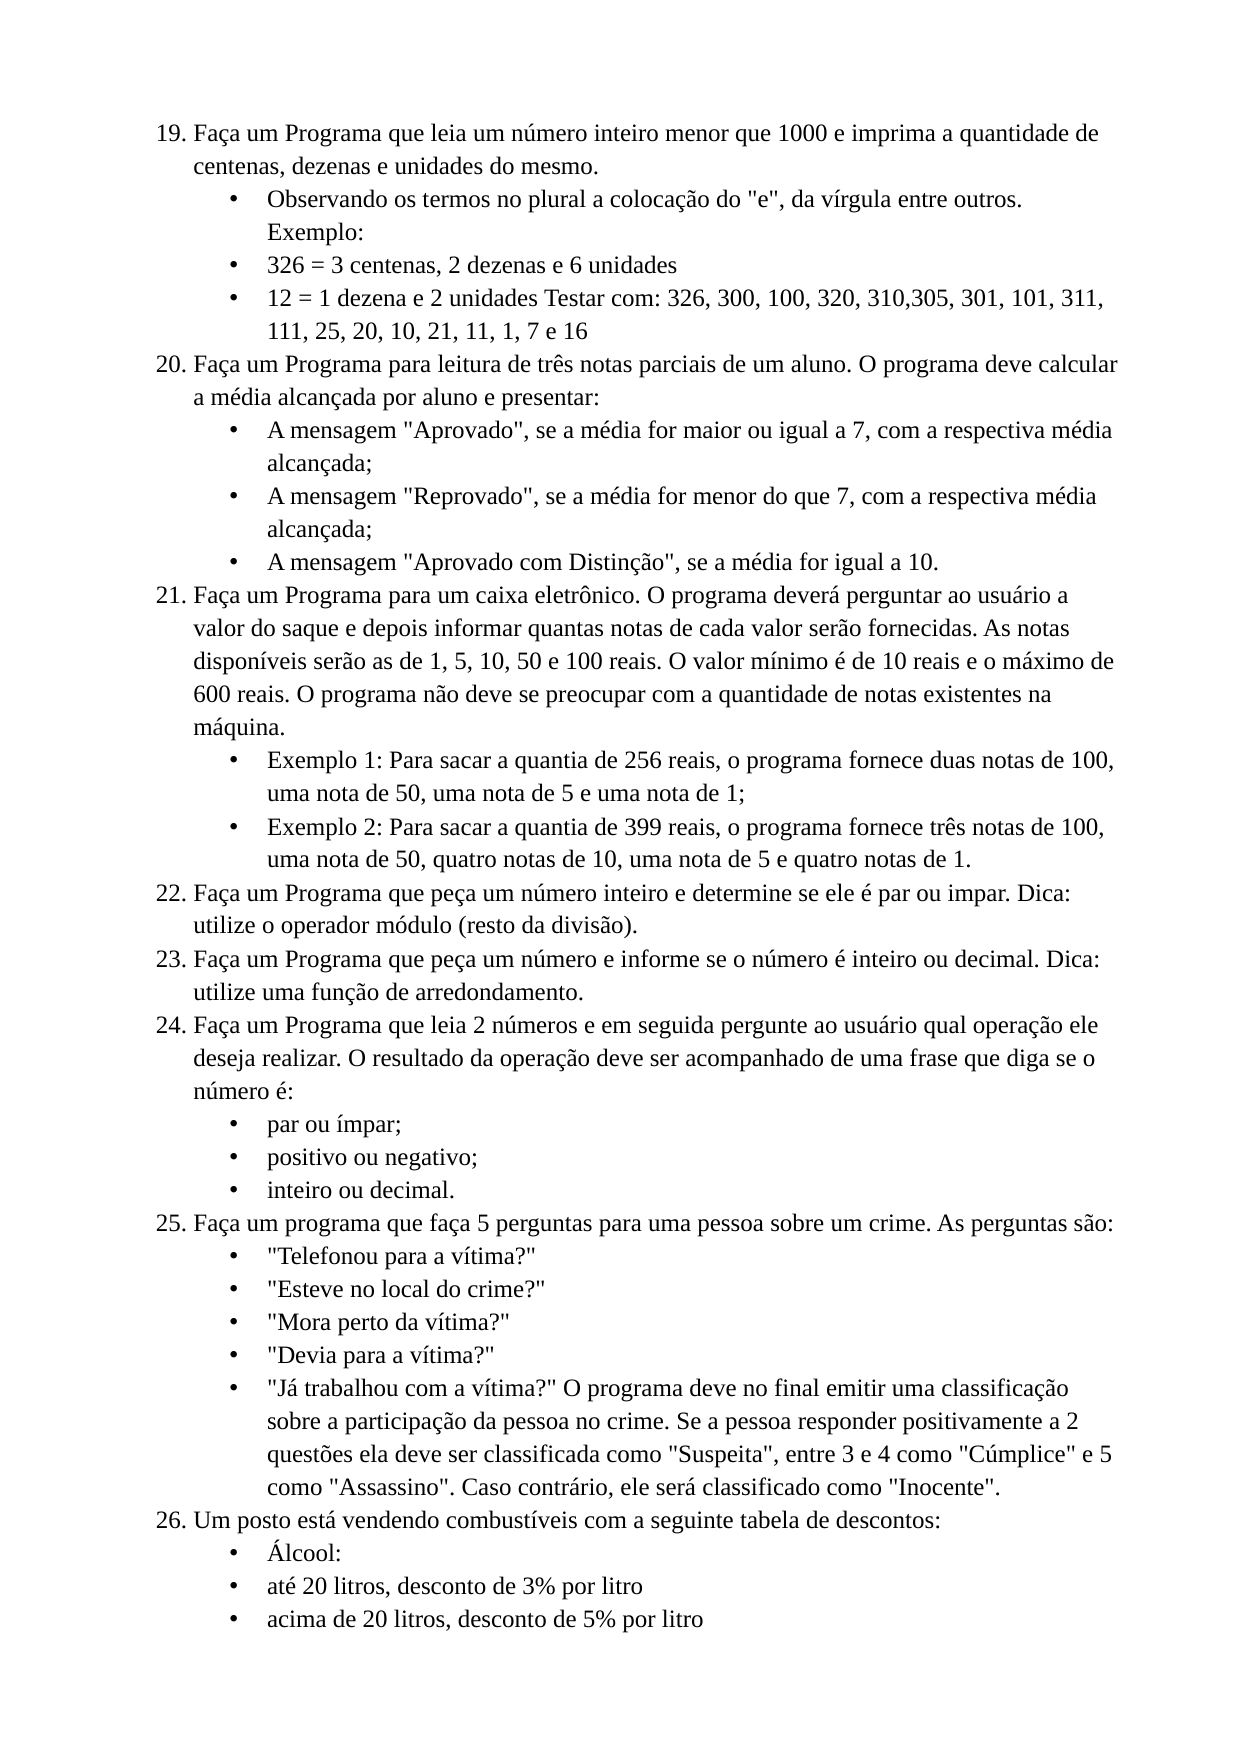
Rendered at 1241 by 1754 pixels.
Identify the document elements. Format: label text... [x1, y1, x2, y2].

list Faça um Programa para um caixa eletrônico. O programa deverá perguntar ao usuário a valor do saque e depois informar quantas notas de cada valor serão fornecidas. As notas disponíveis serão as de 1, 5, 10, 50 e 100 reais. O valor mínimo é de 10 reais e o máximo de 600 reais. O programa não deve se preocupar com a quantidade de notas existentes na máquina. [156, 580, 1122, 741]
list Faça um programa que faça 5 perguntas para uma pessoa sobre um crime. As perguntas são: [156, 1208, 1122, 1237]
list par ou ímpar; [229, 1109, 1122, 1137]
list Faça um Programa que leia um número inteiro menor que 1000 e imprima a quantidade de centenas, dezenas e unidades do mesmo. [156, 118, 1122, 180]
list Faça um Programa para leitura de três notas parciais de um aluno. O programa deve calcular a média alcançada por aluno e presentar: [156, 349, 1122, 411]
list acima de 20 litros, desconto de 5% por litro [229, 1604, 1122, 1633]
list Um posto está vendendo combustíveis com a seguinte tabela de descontos: [156, 1505, 1122, 1534]
list "Mora perto da vítima?" [229, 1307, 1122, 1336]
list A mensagem "Reprovado", se a média for menor do que 7, com a respectiva média alcançada; [229, 481, 1122, 543]
list até 20 litros, desconto de 3% por litro [229, 1571, 1122, 1600]
list "Telefonou para a vítima?" [229, 1241, 1122, 1269]
list "Devia para a vítima?" [229, 1340, 1122, 1369]
list Exemplo 2: Para sacar a quantia de 399 reais, o programa fornece três notas de 100, uma nota de 50, quatro notas de 10, uma nota de 5 e quatro notas de 1. [229, 812, 1122, 873]
list inteiro ou decimal. [229, 1175, 1122, 1203]
list 326 = 3 centenas, 2 dezenas e 6 unidades [229, 250, 1122, 279]
list Exemplo 1: Para sacar a quantia de 256 reais, o programa fornece duas notas de 100, uma nota de 50, uma nota de 5 e uma nota de 1; [229, 746, 1122, 807]
list Álcool: [229, 1538, 1122, 1567]
list Faça um Programa que peça um número inteiro e determine se ele é par ou impar. Dica: utilize o operador módulo (resto da divisão). [156, 878, 1122, 939]
list A mensagem "Aprovado", se a média for maior ou igual a 7, com a respectiva média alcançada; [229, 415, 1122, 477]
list "Já trabalhou com a vítima?" O programa deve no final emitir uma classificação sobre a participação da pessoa no crime. Se a pessoa responder positivamente a 2 questões ela deve ser classificada como "Suspeita", entre 3 e 4 como "Cúmplice" e 5 como "Assassino". Caso contrário, ele será classificado como "Inocente". [229, 1373, 1122, 1501]
list "Esteve no local do crime?" [229, 1274, 1122, 1303]
list positivo ou negativo; [229, 1142, 1122, 1171]
list Faça um Programa que peça um número e informe se o número é inteiro ou decimal. Dica: utilize uma função de arredondamento. [156, 944, 1122, 1005]
list A mensagem "Aprovado com Distinção", se a média for igual a 10. [229, 547, 1122, 576]
list 12 = 1 dezena e 2 unidades Testar com: 326, 300, 100, 320, 310,305, 301, 101, 311, 111, 25, 20, 10, 21, 11, 1, 7 e 16 [229, 283, 1122, 345]
list Observando os termos no plural a colocação do "e", da vírgula entre outros. Exemplo: [229, 184, 1122, 246]
list Faça um Programa que leia 2 números e em seguida pergunte ao usuário qual operação ele deseja realizar. O resultado da operação deve ser acompanhado de uma frase que diga se o número é: [156, 1010, 1122, 1104]
